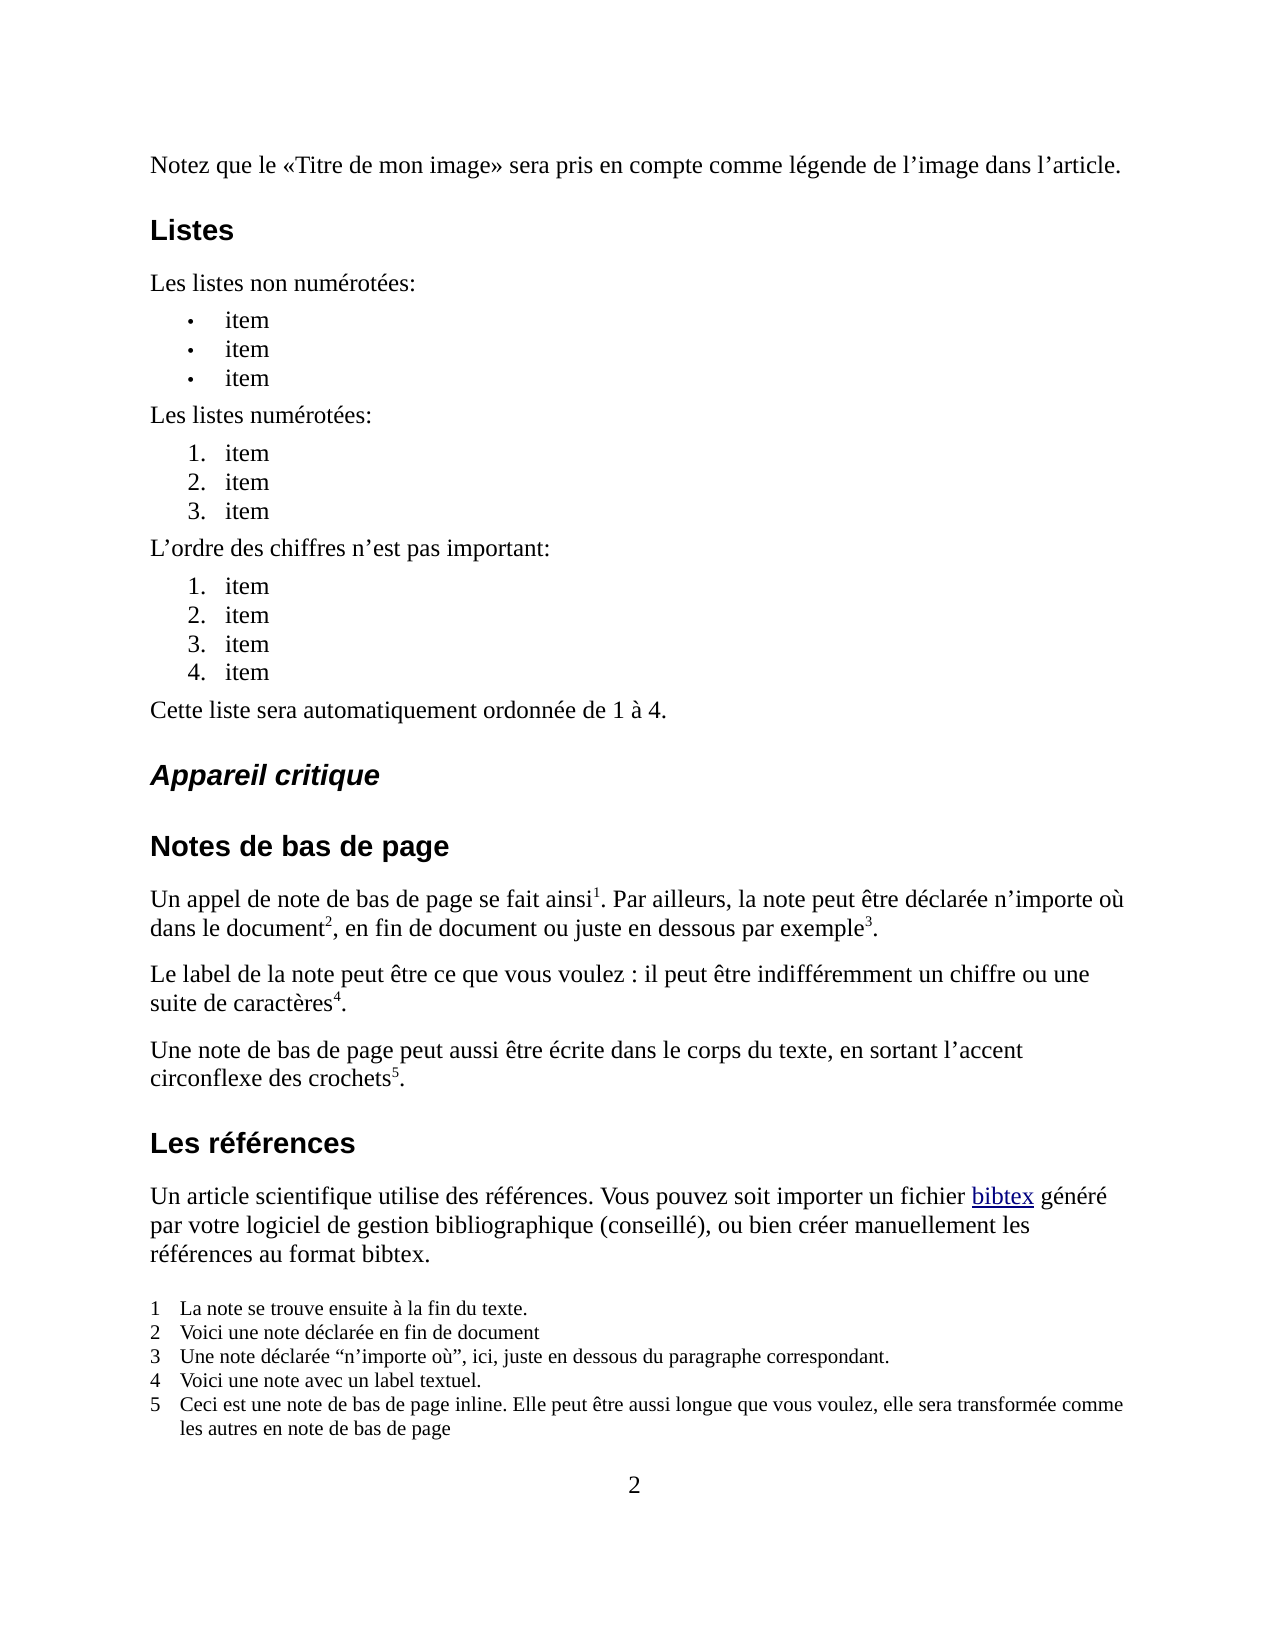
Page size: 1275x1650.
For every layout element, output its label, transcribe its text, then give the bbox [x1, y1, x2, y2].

text Une note de bas de page peut aussi être écrite dans le corps du texte, en sortant l’accent circonflexe des crochets. [150, 1035, 1125, 1092]
list item [187, 496, 1125, 524]
text L’ordre des chiffres n’est pas important: [150, 533, 1125, 562]
list item [187, 629, 1125, 657]
list item [187, 571, 1125, 600]
text Les listes non numérotées: [150, 268, 1125, 296]
text Ceci est une note de bas de page inline. Elle peut être aussi longue que vous voulez, elle sera transformée comme les autres en note de bas de page [150, 1392, 1125, 1440]
text Le label de la note peut être ce que vous voulez : il peut être indifféremment un chiffre ou une suite de caractères. [150, 959, 1125, 1017]
text Cette liste sera automatiquement ordonnée de 1 à 4. [150, 695, 1125, 724]
list item [187, 305, 1125, 334]
subtitle Appareil critique [150, 758, 1125, 791]
subtitle Listes [150, 213, 1125, 246]
subtitle Les références [150, 1126, 1125, 1160]
text Une note déclarée “n’importe où”, ici, juste en dessous du paragraphe correspondant. [150, 1344, 1125, 1368]
text Voici une note déclarée en fin de document [150, 1320, 1125, 1344]
text La note se trouve ensuite à la fin du texte. [150, 1296, 1125, 1320]
text Un appel de note de bas de page se fait ainsi. Par ailleurs, la note peut être déclarée n’importe où dans le document, en fin de document ou juste en dessous par exemple. [150, 884, 1125, 941]
list item [187, 438, 1125, 467]
text Les listes numérotées: [150, 401, 1125, 429]
list item [187, 363, 1125, 392]
list item [187, 657, 1125, 686]
subtitle Notes de bas de page [150, 829, 1125, 862]
list item [187, 334, 1125, 363]
text Notez que le «Titre de mon image» sera pris en compte comme légende de l’image dans l’article. [150, 150, 1125, 179]
list item [187, 600, 1125, 629]
text Un article scientifique utilise des références. Vous pouvez soit importer un fichier bibtex généré par votre logiciel de gestion bibliographique (conseillé), ou bien créer manuellement les références au format bibtex. [150, 1181, 1125, 1267]
text Voici une note avec un label textuel. [150, 1368, 1125, 1392]
list item [187, 467, 1125, 496]
